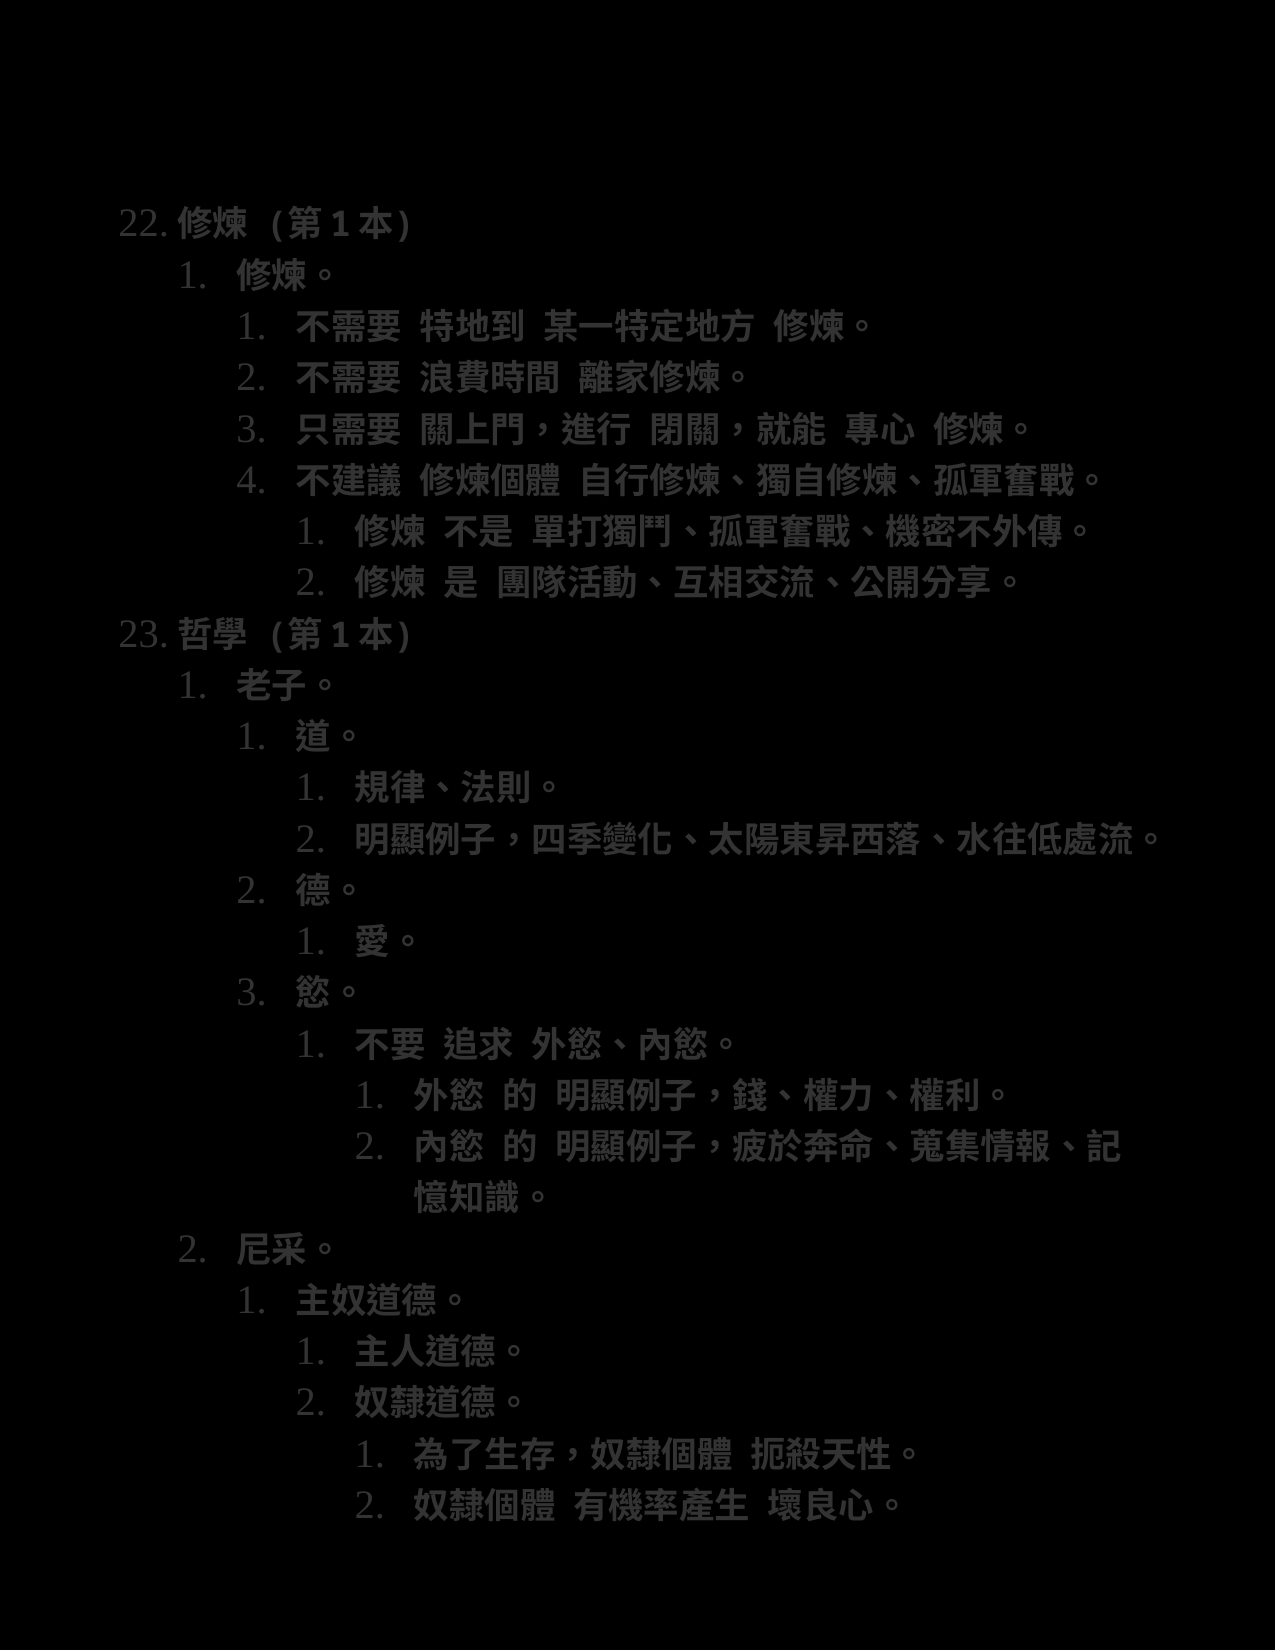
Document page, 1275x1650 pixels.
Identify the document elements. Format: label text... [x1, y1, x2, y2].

list 尼采。 [177, 1221, 1157, 1272]
list 修煉。 [177, 247, 1157, 298]
list 內慾 的 明顯例子，疲於奔命、蒐集情報、記憶知識。 [354, 1118, 1157, 1221]
list 主奴道德。 [236, 1272, 1157, 1323]
list 慾。 [236, 965, 1157, 1016]
list 愛。 [295, 913, 1157, 965]
list 不需要 浪費時間 離家修煉。 [236, 350, 1157, 401]
list 奴隸個體 有機率產生 壞良心。 [354, 1477, 1157, 1528]
list 老子。 [177, 657, 1157, 708]
list 不需要 特地到 某一特定地方 修煉。 [236, 298, 1157, 350]
list 修煉 (第1本) [118, 196, 1157, 247]
list 哲學 (第1本) [118, 606, 1157, 657]
list 修煉 不是 單打獨鬥、孤軍奮戰、機密不外傳。 [295, 503, 1157, 555]
list 外慾 的 明顯例子，錢、權力、權利。 [354, 1067, 1157, 1118]
list 只需要 關上門，進行 閉關，就能 專心 修煉。 [236, 401, 1157, 452]
list 明顯例子，四季變化、太陽東昇西落、水往低處流。 [295, 811, 1157, 862]
list 規律、法則。 [295, 760, 1157, 811]
list 德。 [236, 862, 1157, 913]
list 為了生存，奴隸個體 扼殺天性。 [354, 1426, 1157, 1477]
list 奴隸道德。 [295, 1375, 1157, 1426]
list 不要 追求 外慾、內慾。 [295, 1016, 1157, 1067]
list 道。 [236, 708, 1157, 760]
list 修煉 是 團隊活動、互相交流、公開分享。 [295, 555, 1157, 606]
list 不建議 修煉個體 自行修煉、獨自修煉、孤軍奮戰。 [236, 452, 1157, 503]
list 主人道德。 [295, 1323, 1157, 1375]
